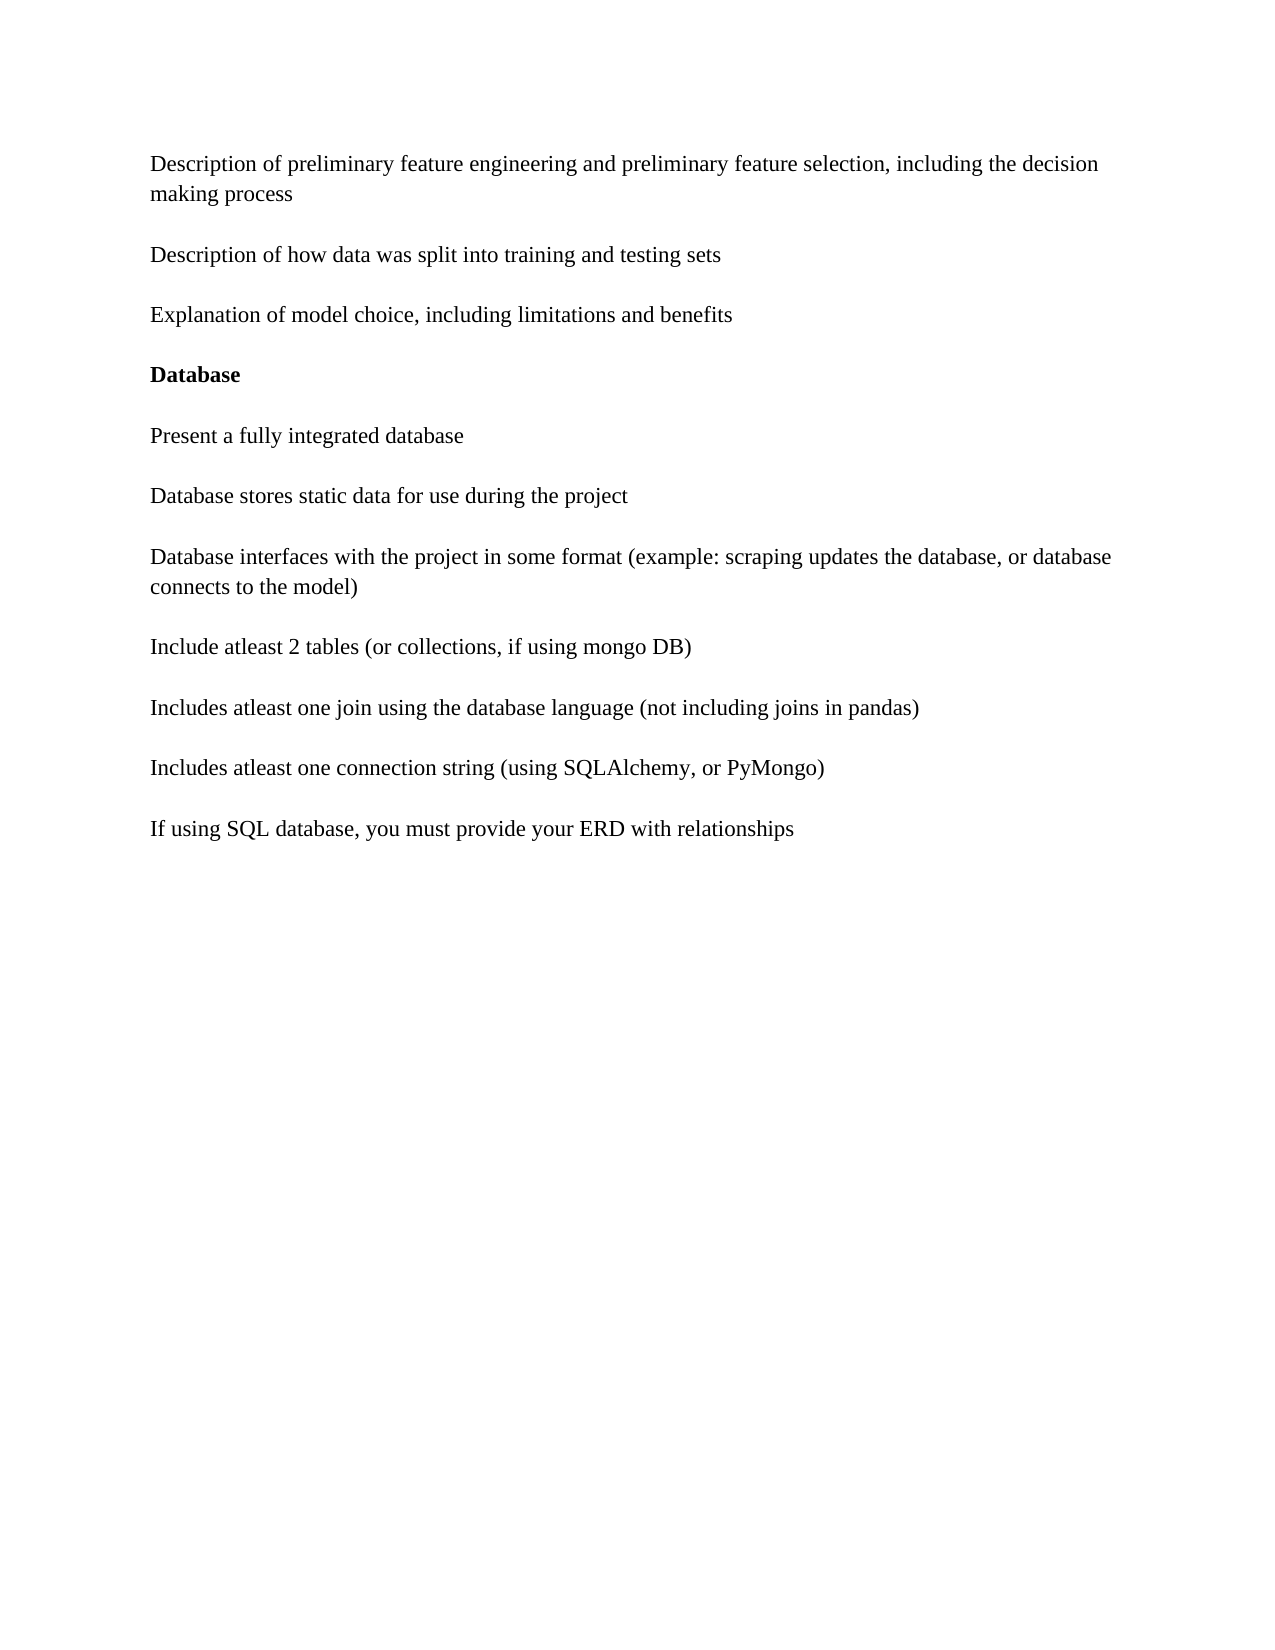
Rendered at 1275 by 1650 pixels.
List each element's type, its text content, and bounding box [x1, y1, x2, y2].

text Include atleast 2 tables (or collections, if using mongo DB) [150, 633, 1125, 660]
text Description of preliminary feature engineering and preliminary feature selection, including the decision making process [150, 150, 1125, 207]
text Description of how data was split into training and testing sets [150, 241, 1125, 267]
text Present a fully integrated database [150, 422, 1125, 448]
text Includes atleast one join using the database language (not including joins in pandas) [150, 694, 1125, 720]
text Includes atleast one connection string (using SQLAlchemy, or PyMongo) [150, 754, 1125, 781]
text Database stores static data for use during the project [150, 482, 1125, 509]
text Database [150, 361, 1125, 388]
text If using SQL database, you must provide your ERD with relationships [150, 814, 1125, 841]
text Explanation of model choice, including limitations and benefits [150, 301, 1125, 327]
text Database interfaces with the project in some format (example: scraping updates the database, or database connects to the model) [150, 543, 1125, 599]
